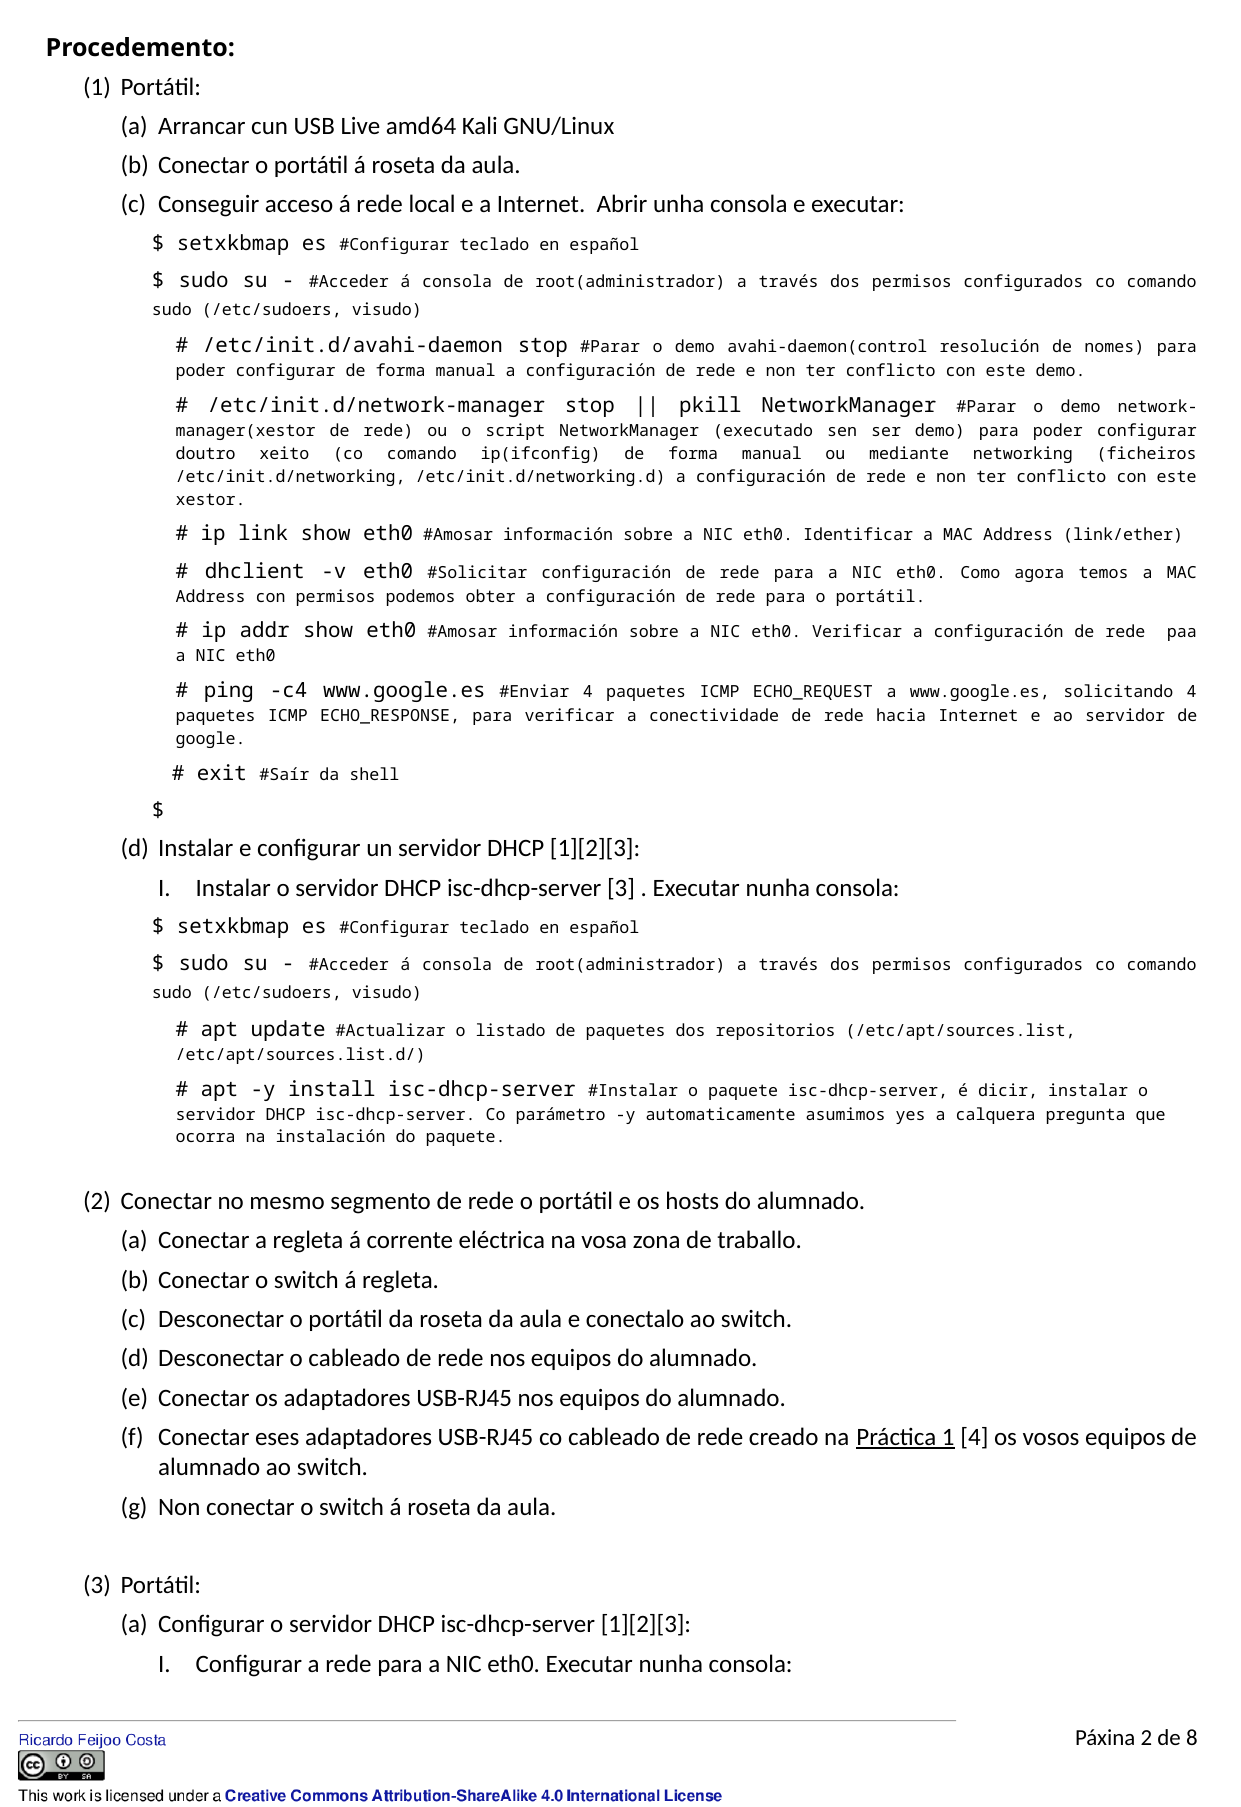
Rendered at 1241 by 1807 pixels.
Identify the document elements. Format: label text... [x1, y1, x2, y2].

list Conectar a regleta á corrente eléctrica na vosa zona de traballo. [120, 1225, 1197, 1255]
list Conseguir acceso á rede local e a Internet. Abrir unha consola e executar: [120, 188, 1197, 219]
list Instalar o servidor DHCP isc-dhcp-server [3] . Executar nunha consola: [158, 872, 1197, 902]
list Non conectar o switch á roseta da aula. [120, 1491, 1197, 1521]
list $ [116, 795, 1197, 824]
list Conectar o portátil á roseta da aula. [120, 149, 1197, 180]
picture [8, 1715, 957, 1806]
list # ip addr show eth0 #Amosar información sobre a NIC eth0. Verificar a configuración de rede paa a NIC eth0 [140, 616, 1197, 667]
list # ip link show eth0 #Amosar información sobre a NIC eth0. Identificar a MAC Address (link/ether) [140, 518, 1197, 547]
list Conectar os adaptadores USB-RJ45 nos equipos do alumnado. [120, 1382, 1197, 1412]
list Conectar no mesmo segmento de rede o portátil e os hosts do alumnado. [83, 1185, 1197, 1216]
list Conectar eses adaptadores USB-RJ45 co cableado de rede creado na Práctica 1 [4] os vosos equipos de alumnado ao switch. [120, 1421, 1197, 1482]
list Portátil: [83, 71, 1197, 101]
list Desconectar o portátil da roseta da aula e conectalo ao switch. [120, 1303, 1197, 1334]
list # apt -y install isc-dhcp-server #Instalar o paquete isc-dhcp-server, é dicir, instalar o servidor DHCP isc-dhcp-server. Co parámetro -y automaticamente asumimos yes a calquera pregunta que ocorra na instalación do paquete. [140, 1074, 1197, 1148]
list $ sudo su - #Acceder á consola de root(administrador) a través dos permisos configurados co comando sudo (/etc/sudoers, visudo) [116, 948, 1197, 1005]
list $ setxkbmap es #Configurar teclado en español [116, 228, 1197, 256]
text Procedemento: [45, 30, 1197, 64]
list Configurar a rede para a NIC eth0. Executar nunha consola: [158, 1648, 1197, 1678]
list # /etc/init.d/avahi-daemon stop #Parar o demo avahi-daemon(control resolución de nomes) para poder configurar de forma manual a configuración de rede e non ter conflicto con este demo. [140, 331, 1197, 382]
list Configurar o servidor DHCP isc-dhcp-server [1][2][3]: [120, 1609, 1197, 1639]
list Instalar e configurar un servidor DHCP [1][2][3]: [120, 832, 1197, 863]
list # apt update #Actualizar o listado de paquetes dos repositorios (/etc/apt/sources.list, /etc/apt/sources.list.d/) [140, 1014, 1197, 1065]
list # ping -c4 www.google.es #Enviar 4 paquetes ICMP ECHO_REQUEST a www.google.es, solicitando 4 paquetes ICMP ECHO_RESPONSE, para verificar a conectividade de rede hacia Internet e ao servidor de google. [140, 676, 1197, 749]
list # dhclient -v eth0 #Solicitar configuración de rede para a NIC eth0. Como agora temos a MAC Address con permisos podemos obter a configuración de rede para o portátil. [140, 556, 1197, 607]
list Desconectar o cableado de rede nos equipos do alumnado. [120, 1342, 1197, 1373]
list $ setxkbmap es #Configurar teclado en español [116, 911, 1197, 939]
list Portátil: [83, 1569, 1197, 1600]
list $ sudo su - #Acceder á consola de root(administrador) a través dos permisos configurados co comando sudo (/etc/sudoers, visudo) [116, 265, 1197, 322]
list # /etc/init.d/network-manager stop || pkill NetworkManager #Parar o demo network-manager(xestor de rede) ou o script NetworkManager (executado sen ser demo) para poder configurar doutro xeito (co comando ip(ifconfig) de forma manual ou mediante networking (ficheiros /etc/init.d/networking, /etc/init.d/networking.d) a configuración de rede e non ter conflicto con este xestor. [140, 391, 1197, 510]
list Arrancar cun USB Live amd64 Kali GNU/Linux [120, 110, 1197, 141]
list # exit #Saír da shell [116, 758, 1197, 787]
list Conectar o switch á regleta. [120, 1264, 1197, 1294]
